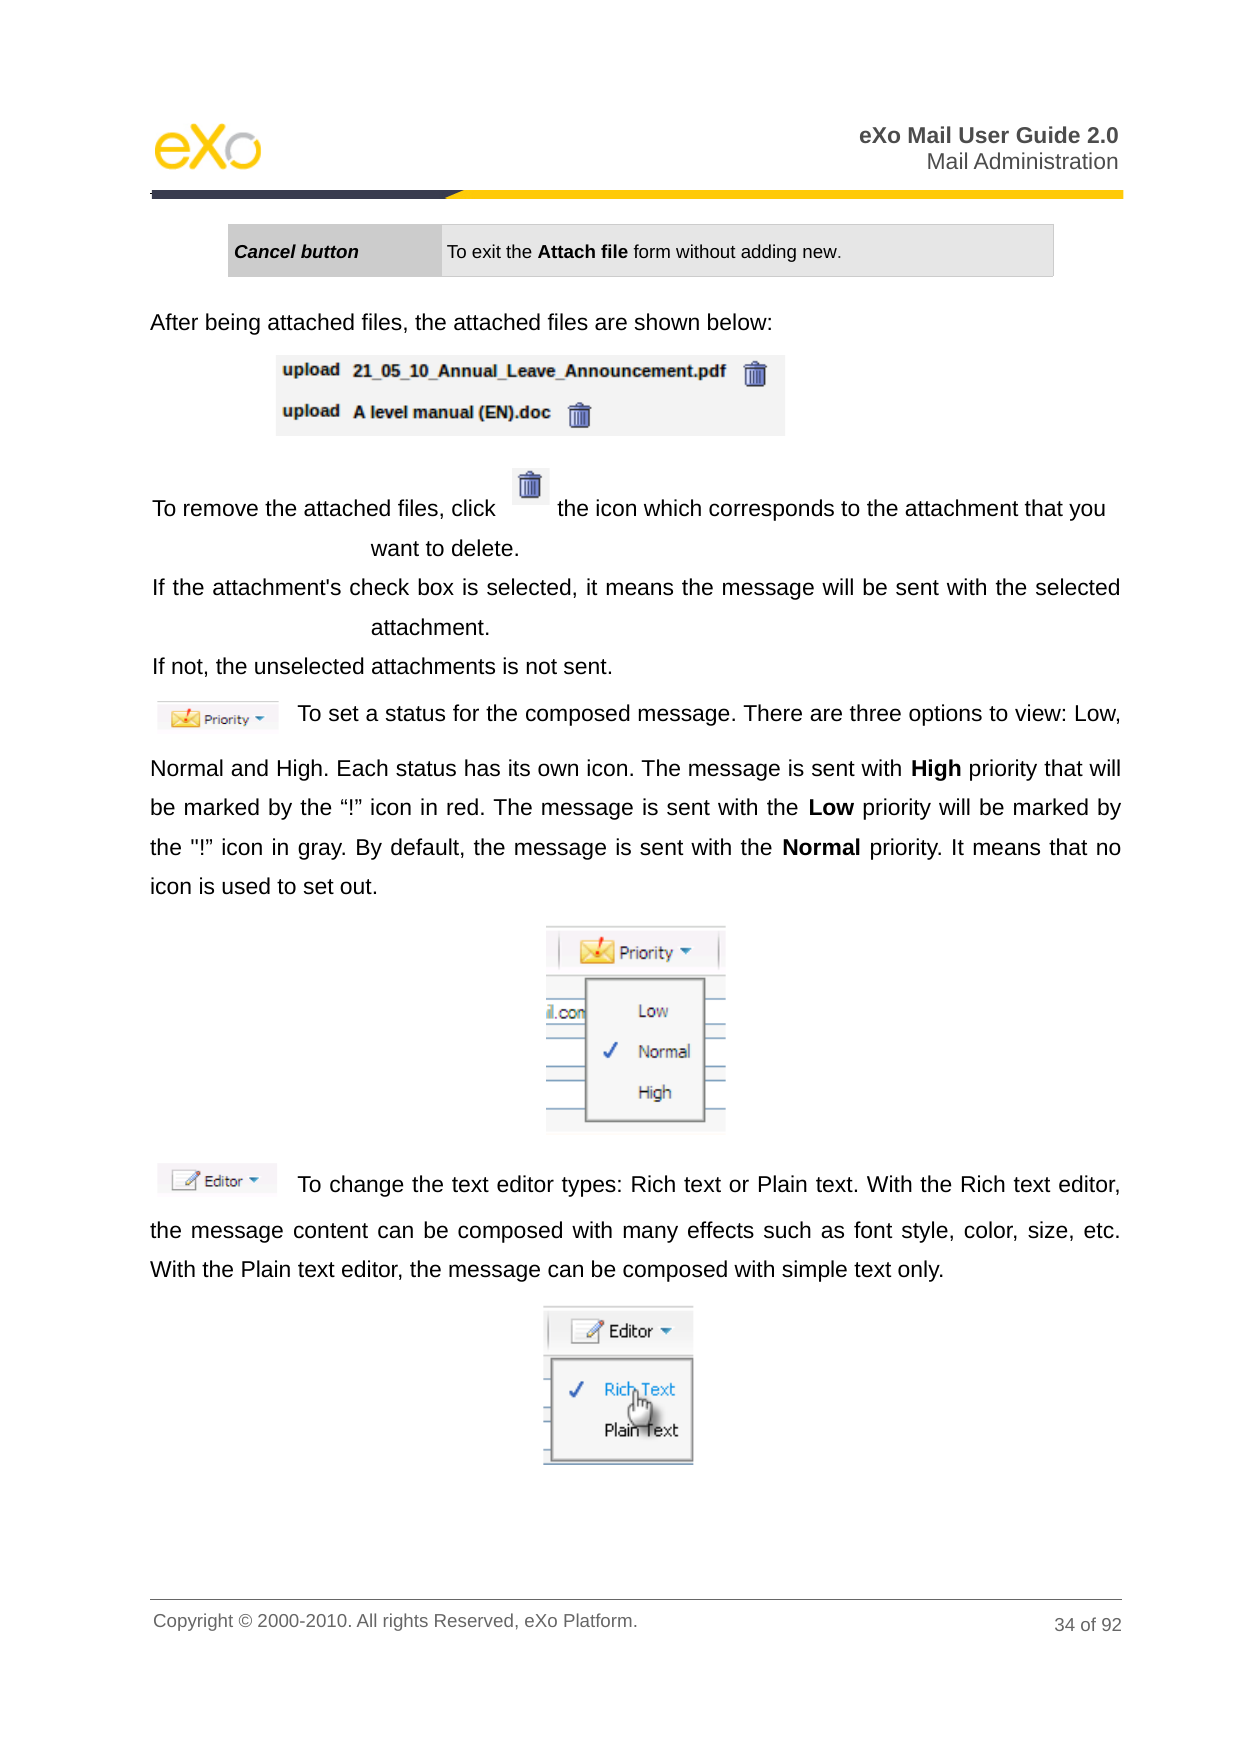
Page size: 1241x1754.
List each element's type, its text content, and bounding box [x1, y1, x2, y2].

picture [157, 1162, 278, 1197]
picture [546, 920, 726, 1135]
text After being attached files, the attached files are shown below: [150, 308, 1122, 335]
picture [275, 355, 786, 436]
picture [155, 123, 262, 170]
text If not, the unselected attachments is not sent. [152, 653, 1122, 679]
text To set a status for the composed message. There are three options to view: Low, Normal and High. Each status has its own icon. The message is sent with High priority that will be marked by the “!” icon in red. The message is sent with the Low priority will be marked by the ''!” icon in gray. By default, the message is sent with the Normal priority. It means that no icon is used to set out. [150, 693, 1122, 900]
picture [543, 1301, 694, 1465]
picture [157, 700, 279, 735]
picture [151, 190, 1124, 199]
picture [512, 468, 550, 505]
text If the attachment's check box is selected, it means the message will be sent with the selected attachment. [152, 574, 1122, 640]
text To remove the attached files, click the icon which corresponds to the attachment that you want to delete. [152, 495, 1122, 561]
text To change the text editor types: Rich text or Plain text. With the Rich text editor, the message content can be composed with many effects such as font style, color, size, etc. With the Plain text editor, the message can be composed with simple text only. [150, 920, 1122, 1283]
table_cell To exit the Attach file form without adding new. [442, 225, 1053, 276]
table_cell Cancel button [229, 225, 441, 276]
